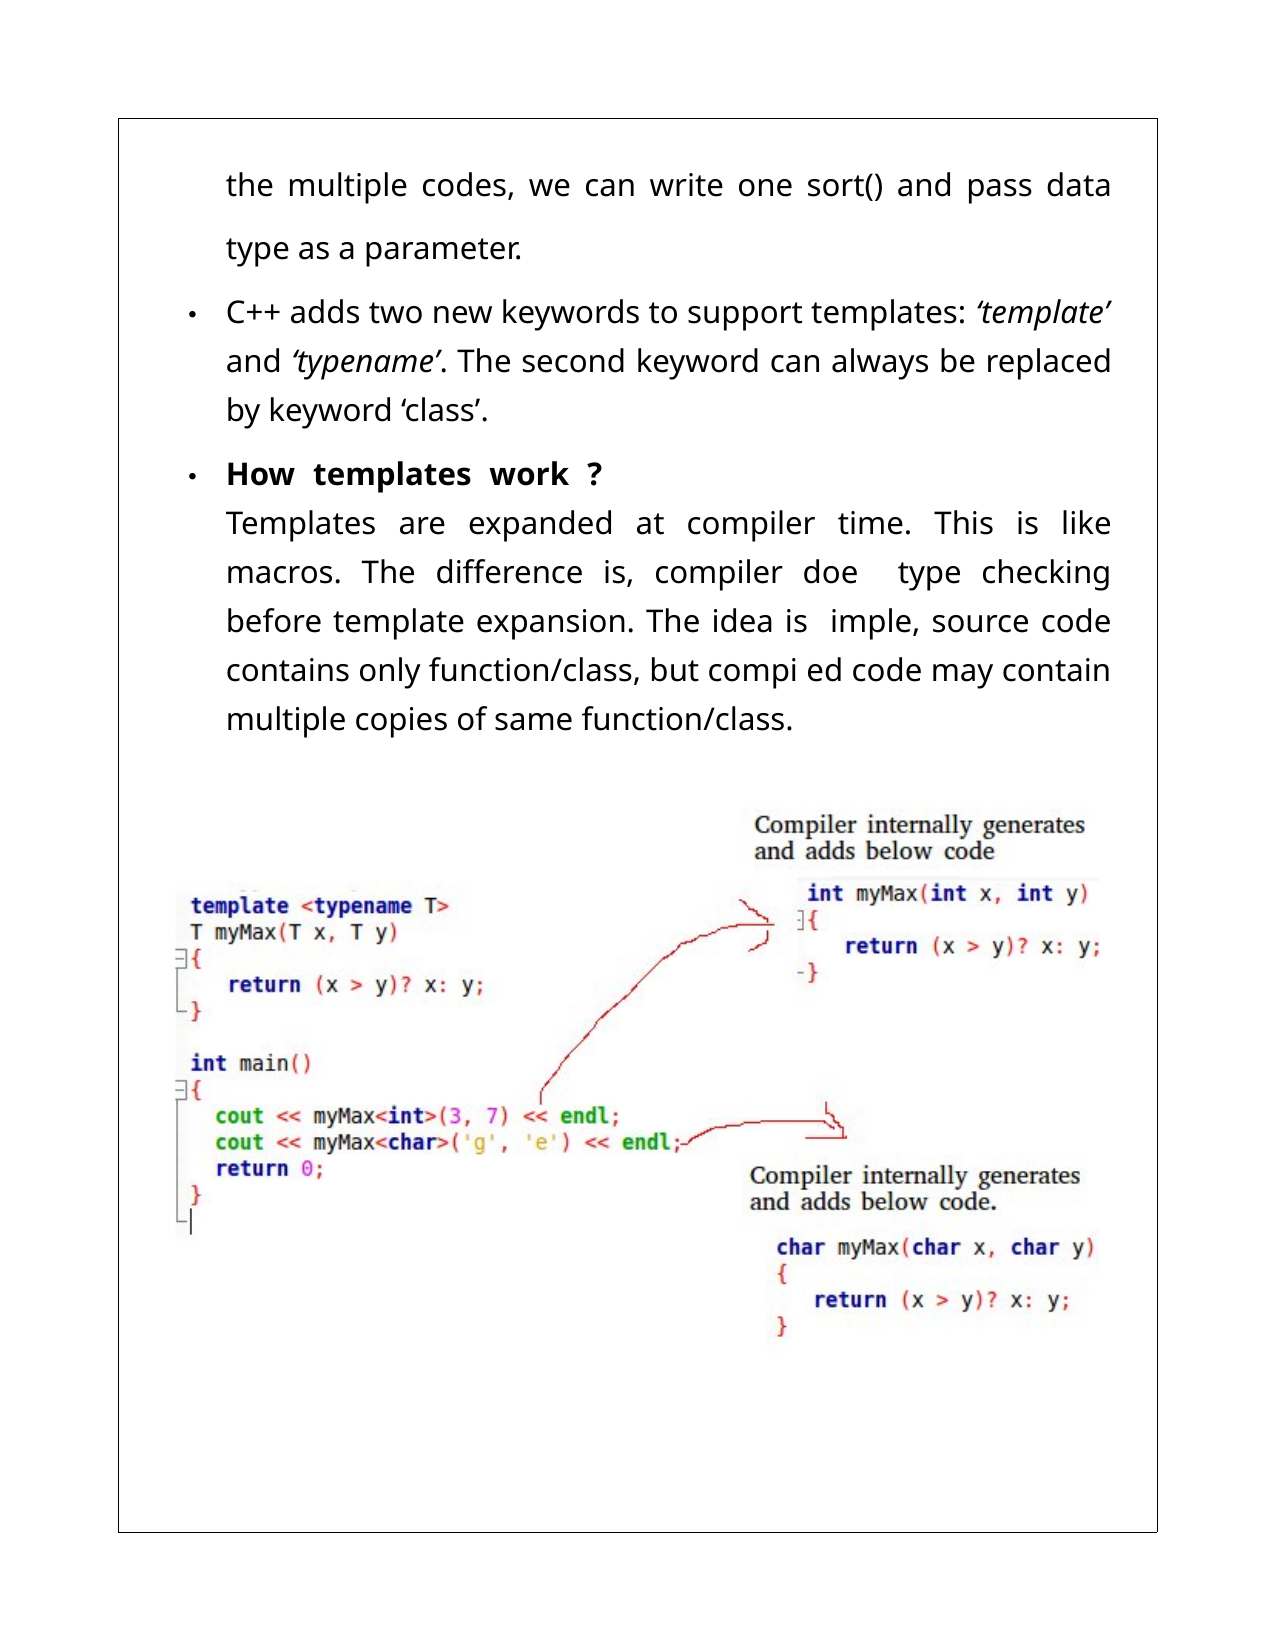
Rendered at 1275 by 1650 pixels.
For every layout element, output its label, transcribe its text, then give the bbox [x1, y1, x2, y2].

list the multiple codes, we can write one sort() and pass data type as a parameter. [188, 162, 1112, 269]
list How templates work ? Templates are expanded at compiler time. This is like macros. The difference is, compiler doe type checking before template expansion. The idea is imple, source code contains only function/class, but compi ed code may contain multiple copies of same function/class. [188, 452, 1112, 739]
picture [175, 760, 1100, 1377]
list C++ adds two new keywords to support templates: ‘template’ and ‘typename’. The second keyword can always be replaced by keyword ‘class’. [188, 290, 1112, 431]
